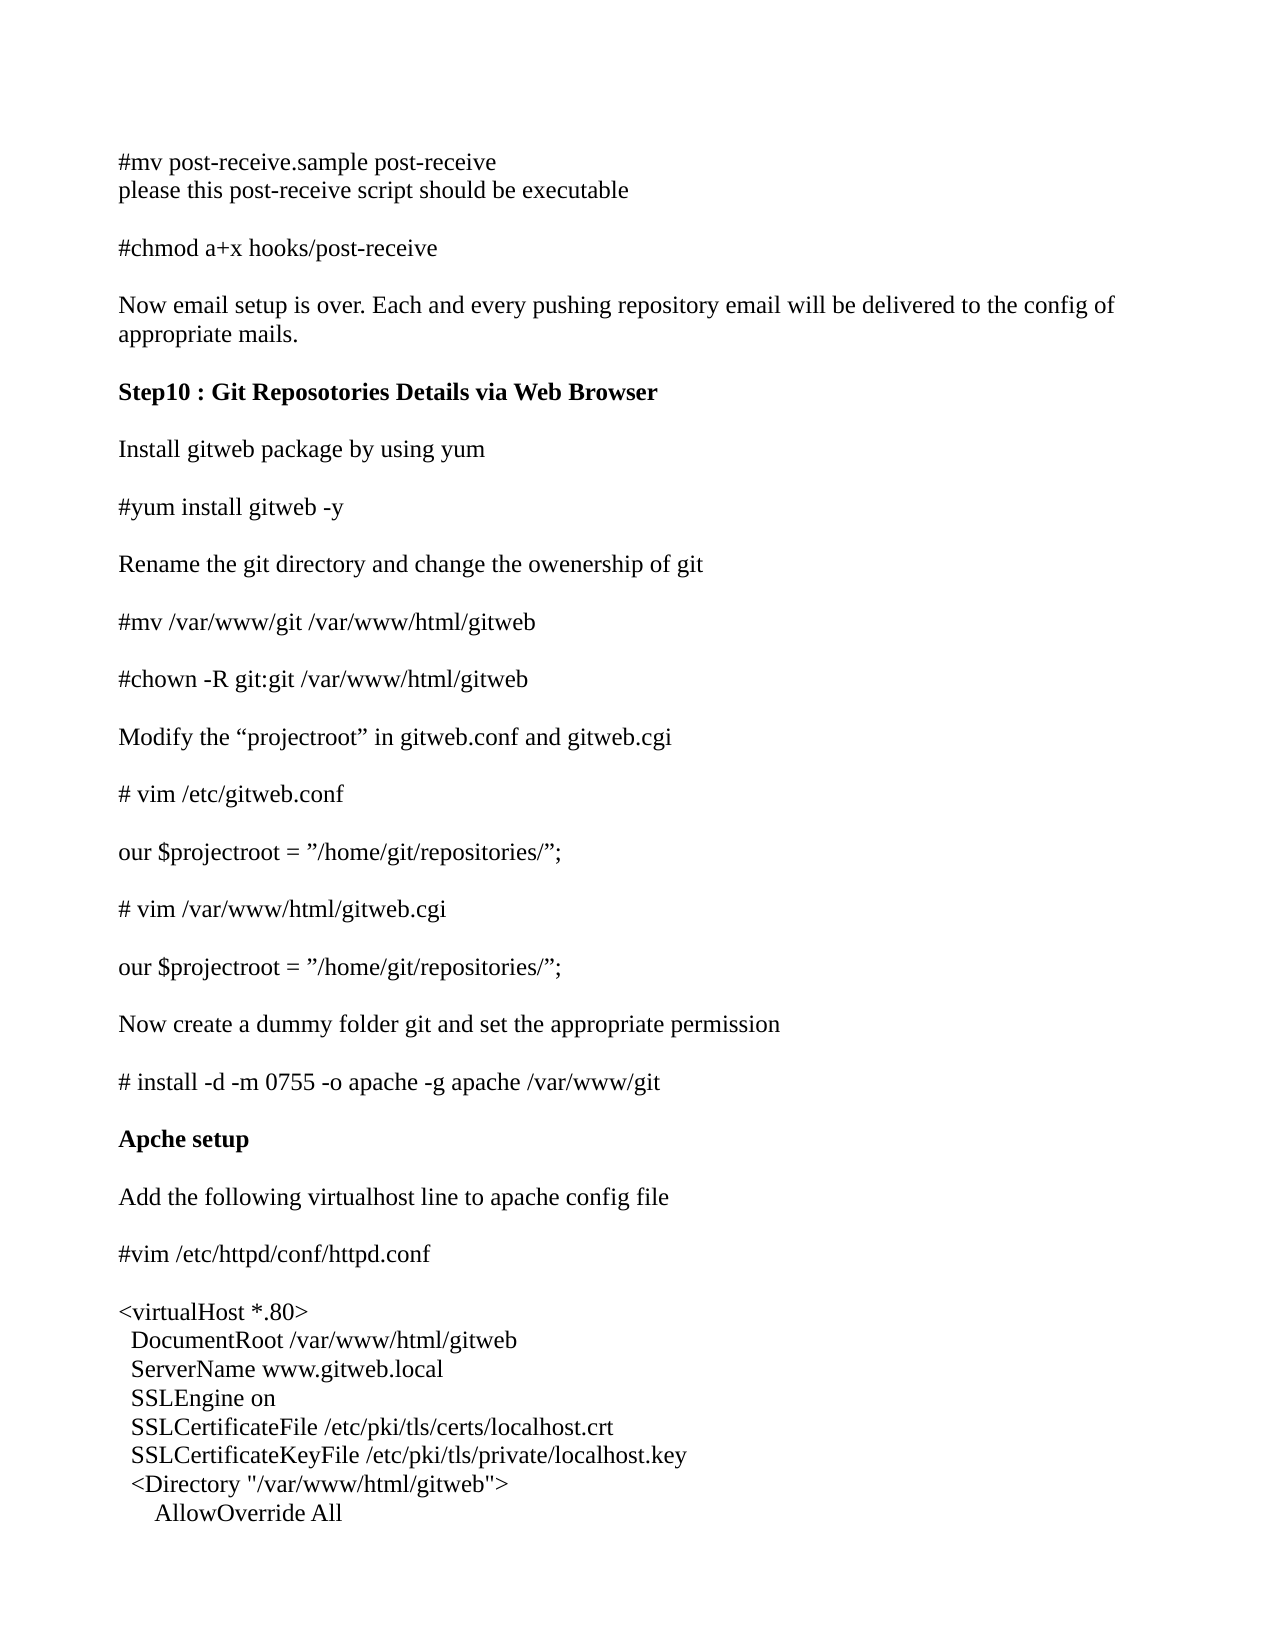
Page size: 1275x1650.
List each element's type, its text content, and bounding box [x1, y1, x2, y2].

text SSLCertificateKeyFile /etc/pki/tls/private/localhost.key [118, 1441, 1157, 1469]
text Install gitweb package by using yum [118, 434, 1157, 463]
text #chmod a+x hooks/post-receive [118, 233, 1157, 262]
text AllowOverride All [118, 1498, 1157, 1527]
text please this post-receive script should be executable [118, 176, 1157, 204]
text ServerName www.gitweb.local [118, 1354, 1157, 1383]
text <virtualHost *.80> [118, 1297, 1157, 1326]
text #vim /etc/httpd/conf/httpd.conf [118, 1239, 1157, 1268]
text SSLCertificateFile /etc/pki/tls/certs/localhost.crt [118, 1412, 1157, 1441]
text # vim /var/www/html/gitweb.cgi [118, 894, 1157, 923]
text #mv /var/www/git /var/www/html/gitweb [118, 607, 1157, 636]
text Now create a dummy folder git and set the appropriate permission [118, 1009, 1157, 1038]
text Add the following virtualhost line to apache config file [118, 1182, 1157, 1211]
text #mv post-receive.sample post-receive [118, 147, 1157, 176]
text Step10 : Git Reposotories Details via Web Browser [118, 377, 1157, 406]
text #chown -R git:git /var/www/html/gitweb [118, 664, 1157, 693]
text SSLEngine on [118, 1383, 1157, 1412]
text <Directory "/var/www/html/gitweb"> [118, 1469, 1157, 1498]
text our $projectroot = ”/home/git/repositories/”; [118, 952, 1157, 981]
text Apche setup [118, 1124, 1157, 1153]
text our $projectroot = ”/home/git/repositories/”; [118, 837, 1157, 866]
text # install -d -m 0755 -o apache -g apache /var/www/git [118, 1067, 1157, 1096]
text Modify the “projectroot” in gitweb.conf and gitweb.cgi [118, 722, 1157, 751]
text DocumentRoot /var/www/html/gitweb [118, 1326, 1157, 1354]
text # vim /etc/gitweb.conf [118, 779, 1157, 808]
text Now email setup is over. Each and every pushing repository email will be delivered to the config of appropriate mails. [118, 291, 1157, 348]
text Rename the git directory and change the owenership of git [118, 549, 1157, 578]
text #yum install gitweb -y [118, 492, 1157, 521]
